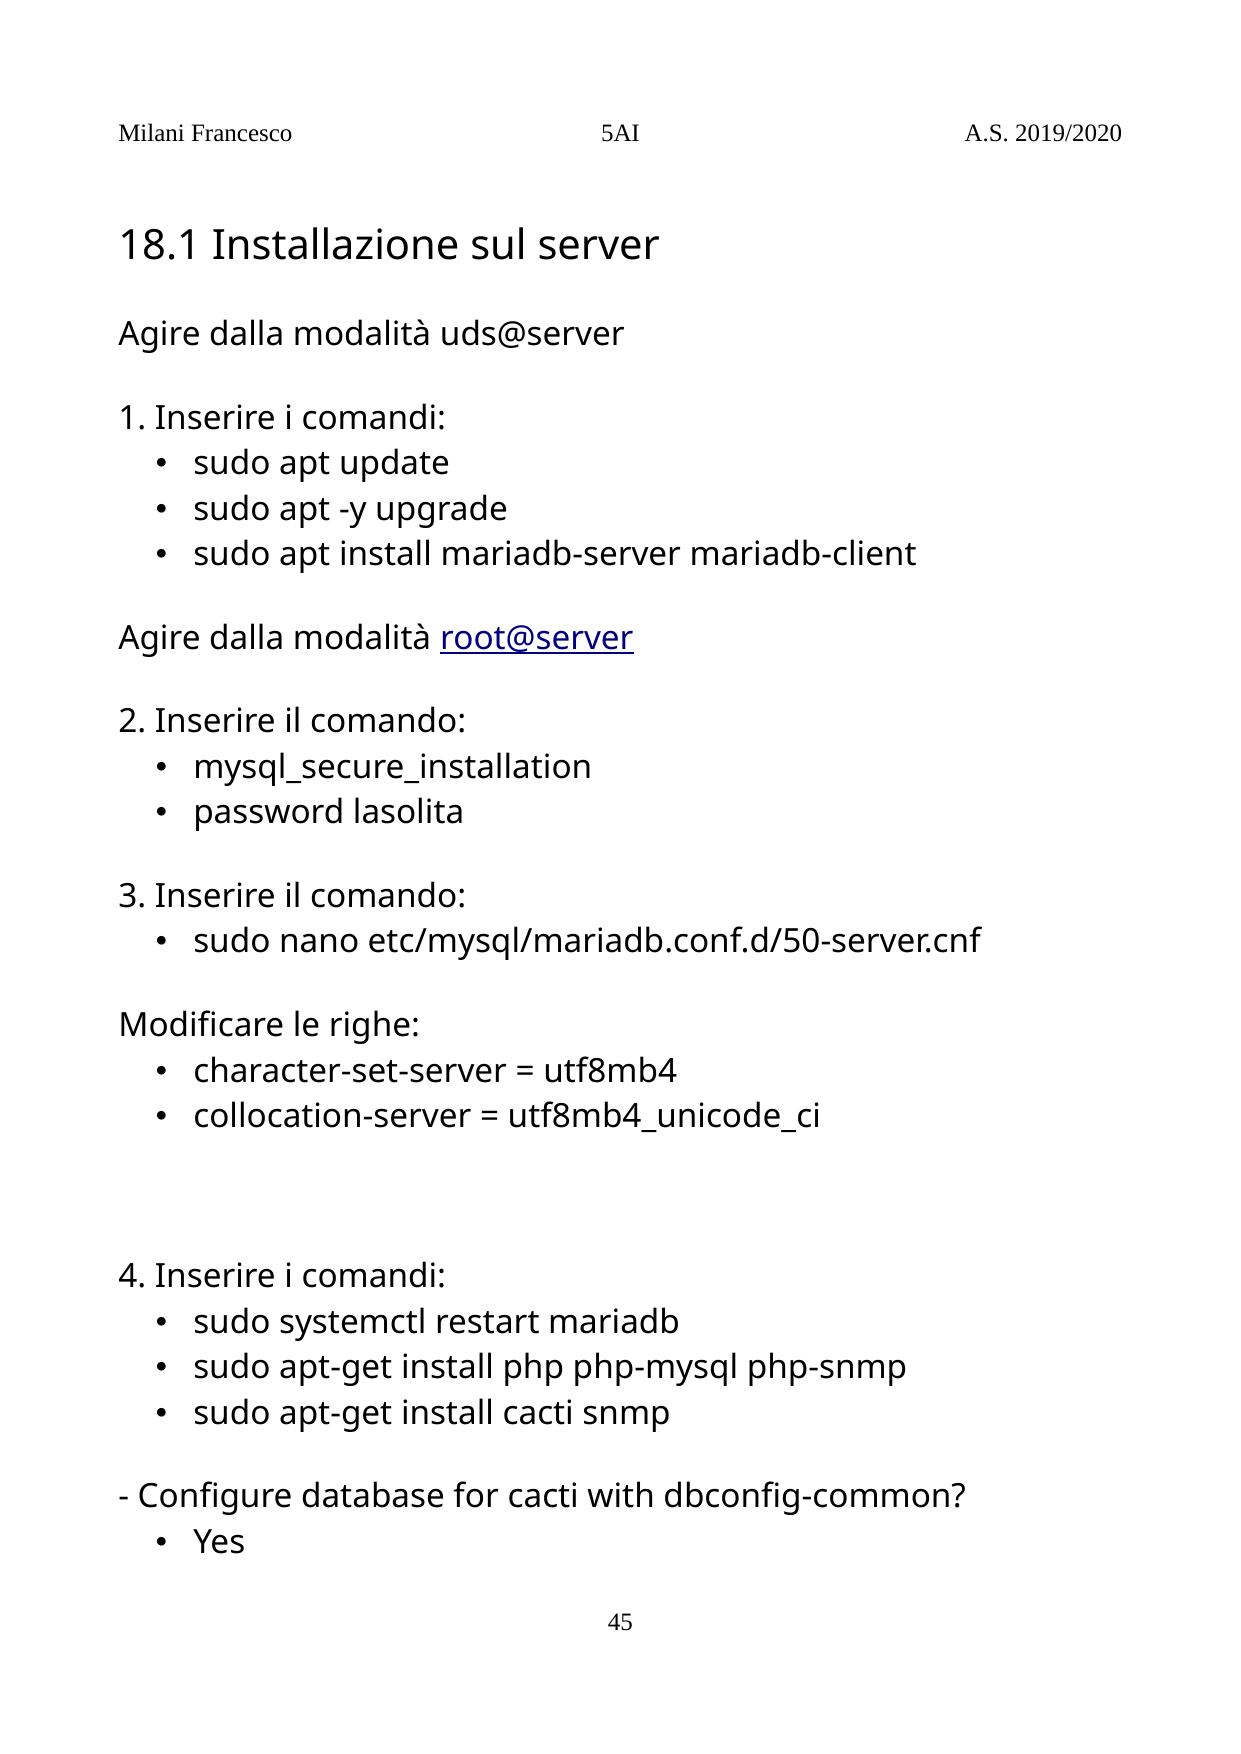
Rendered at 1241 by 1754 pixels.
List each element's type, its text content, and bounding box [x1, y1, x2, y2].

list character-set-server = utf8mb4 [156, 1046, 1122, 1092]
list sudo systemctl restart mariadb [156, 1298, 1122, 1343]
list mysql_secure_installation [156, 743, 1122, 788]
list sudo nano etc/mysql/mariadb.conf.d/50-server.cnf [156, 917, 1122, 963]
text Agire dalla modalità uds@server [118, 310, 1122, 355]
list sudo apt install mariadb-server mariadb-client [156, 530, 1122, 575]
text Modificare le righe: [118, 1001, 1122, 1046]
text 3. Inserire il comando: [118, 872, 1122, 917]
list sudo apt update [156, 439, 1122, 484]
list sudo apt -y upgrade [156, 484, 1122, 530]
text 18.1 Installazione sul server [118, 215, 1122, 271]
list collocation-server = utf8mb4_unicode_ci [156, 1092, 1122, 1137]
text Agire dalla modalità root@server [118, 613, 1122, 659]
text 1. Inserire i comandi: [118, 393, 1122, 439]
list sudo apt-get install php php-mysql php-snmp [156, 1343, 1122, 1388]
list Yes [156, 1518, 1122, 1563]
text - Configure database for cacti with dbconfig-common? [118, 1472, 1122, 1518]
list password lasolita [156, 788, 1122, 833]
text 2. Inserire il comando: [118, 697, 1122, 743]
list sudo apt-get install cacti snmp [156, 1388, 1122, 1434]
text 4. Inserire i comandi: [118, 1252, 1122, 1298]
